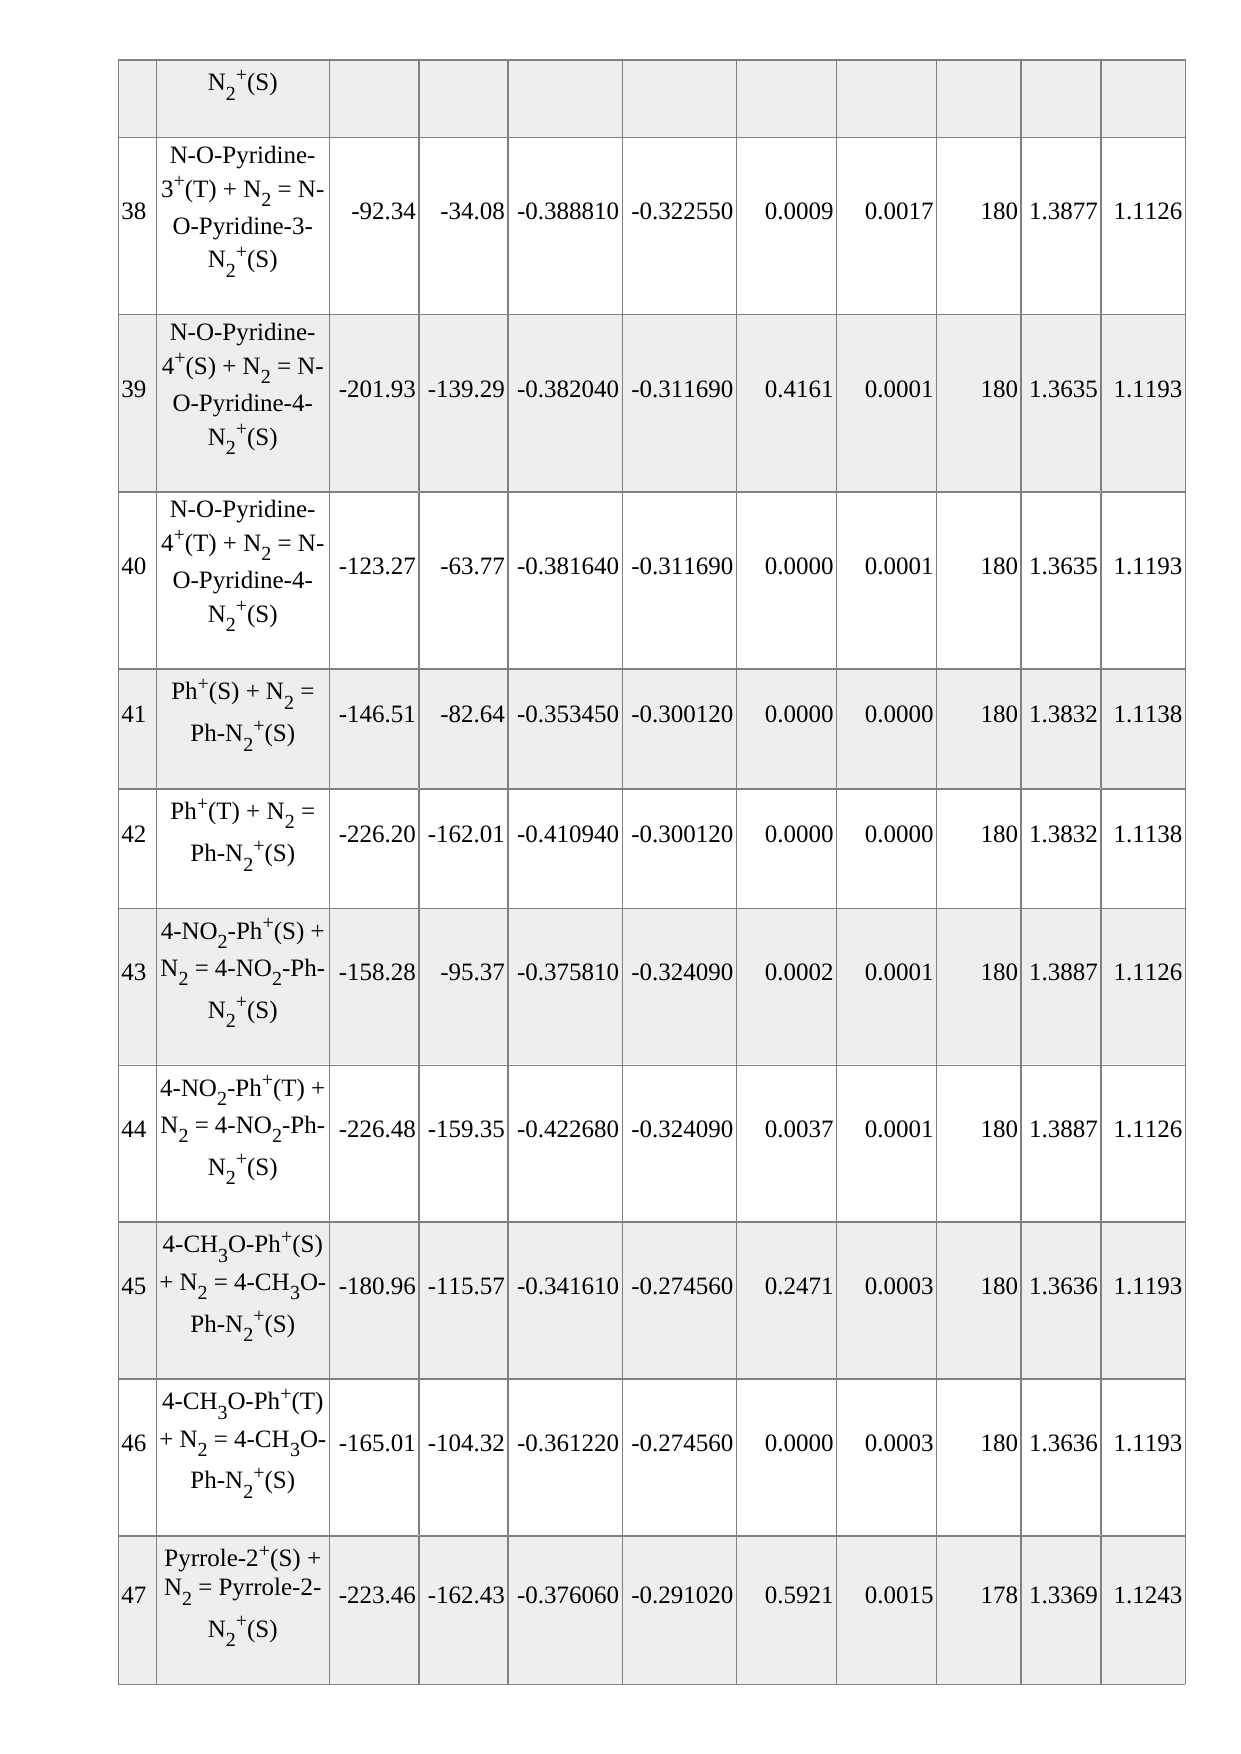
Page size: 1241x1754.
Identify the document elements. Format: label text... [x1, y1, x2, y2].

table_cell 0.0001 [837, 493, 936, 668]
table_cell -0.274560 [623, 1223, 736, 1378]
table_cell 4-CH3O-Ph+(T) + N2 = 4-CH3O-Ph-N2+(S) [157, 1380, 329, 1535]
table_cell -0.361220 [509, 1380, 622, 1535]
table_cell [509, 61, 622, 137]
table_cell -226.20 [330, 790, 418, 908]
table_cell -159.35 [420, 1066, 507, 1221]
table_cell [1022, 61, 1100, 137]
table_cell -0.375810 [509, 909, 622, 1064]
table_cell 42 [119, 790, 156, 908]
table_cell 0.0003 [837, 1380, 936, 1535]
table_cell -0.324090 [623, 1066, 736, 1221]
table_cell -162.01 [420, 790, 507, 908]
table_cell 0.0001 [837, 1066, 936, 1221]
table_cell 180 [937, 1223, 1020, 1378]
table_cell -0.311690 [623, 493, 736, 668]
table_cell 0.0000 [737, 790, 836, 908]
table_cell 1.1243 [1102, 1537, 1185, 1684]
table_cell 1.3877 [1022, 138, 1100, 314]
table_cell 1.1193 [1102, 315, 1185, 491]
table_cell 0.0003 [837, 1223, 936, 1378]
table_cell 0.0000 [837, 670, 936, 788]
table_cell Ph+(S) + N2 = Ph-N2+(S) [157, 670, 329, 788]
table_cell 47 [119, 1537, 156, 1684]
table_cell 0.0000 [837, 790, 936, 908]
table_cell 180 [937, 790, 1020, 908]
table_cell 0.0001 [837, 909, 936, 1064]
table_cell 0.0017 [837, 138, 936, 314]
table_cell 1.3887 [1022, 1066, 1100, 1221]
table_cell 0.0015 [837, 1537, 936, 1684]
table_cell 1.1193 [1102, 493, 1185, 668]
table_cell 38 [119, 138, 156, 314]
table_cell -165.01 [330, 1380, 418, 1535]
table_cell -123.27 [330, 493, 418, 668]
table_cell [420, 61, 507, 137]
table_cell 0.4161 [737, 315, 836, 491]
table_cell -0.324090 [623, 909, 736, 1064]
table_cell -223.46 [330, 1537, 418, 1684]
table_cell -95.37 [420, 909, 507, 1064]
table_cell 0.0002 [737, 909, 836, 1064]
table_cell -180.96 [330, 1223, 418, 1378]
table_cell -104.32 [420, 1380, 507, 1535]
table_cell 0.2471 [737, 1223, 836, 1378]
table_cell -82.64 [420, 670, 507, 788]
table_cell 1.3636 [1022, 1380, 1100, 1535]
table_cell [119, 61, 156, 137]
table_cell -201.93 [330, 315, 418, 491]
table_cell 40 [119, 493, 156, 668]
table_cell -0.410940 [509, 790, 622, 908]
table_cell -0.322550 [623, 138, 736, 314]
table_cell -226.48 [330, 1066, 418, 1221]
table_cell 180 [937, 670, 1020, 788]
table_cell Pyrrole-2+(S) + N2 = Pyrrole-2-N2+(S) [157, 1537, 329, 1684]
table_cell 46 [119, 1380, 156, 1535]
table_cell 0.0000 [737, 1380, 836, 1535]
table_cell 4-NO2-Ph+(T) + N2 = 4-NO2-Ph-N2+(S) [157, 1066, 329, 1221]
table_cell -139.29 [420, 315, 507, 491]
table_cell 1.3369 [1022, 1537, 1100, 1684]
table_cell 180 [937, 1380, 1020, 1535]
table_cell -0.376060 [509, 1537, 622, 1684]
table_cell N-O-Pyridine-3+(T) + N2 = N-O-Pyridine-3-N2+(S) [157, 138, 329, 314]
table_cell 180 [937, 909, 1020, 1064]
table_cell -92.34 [330, 138, 418, 314]
table_cell -146.51 [330, 670, 418, 788]
table_cell -158.28 [330, 909, 418, 1064]
table_cell 0.0000 [737, 670, 836, 788]
table_cell 43 [119, 909, 156, 1064]
table_cell 180 [937, 138, 1020, 314]
table_cell 1.1126 [1102, 1066, 1185, 1221]
table_cell [1102, 61, 1185, 137]
table_cell 1.3635 [1022, 493, 1100, 668]
table_cell -0.422680 [509, 1066, 622, 1221]
table_cell 1.3832 [1022, 790, 1100, 908]
table_cell [330, 61, 418, 137]
table_cell N-O-Pyridine-4+(S) + N2 = N-O-Pyridine-4-N2+(S) [157, 315, 329, 491]
table_cell -0.300120 [623, 670, 736, 788]
table_cell -0.353450 [509, 670, 622, 788]
table_cell [837, 61, 936, 137]
table_cell 180 [937, 315, 1020, 491]
table_cell 4-NO2-Ph+(S) + N2 = 4-NO2-Ph-N2+(S) [157, 909, 329, 1064]
table_cell 45 [119, 1223, 156, 1378]
table_cell 1.3636 [1022, 1223, 1100, 1378]
table_cell 178 [937, 1537, 1020, 1684]
table_cell 1.1126 [1102, 138, 1185, 314]
table_cell 4-CH3O-Ph+(S) + N2 = 4-CH3O-Ph-N2+(S) [157, 1223, 329, 1378]
table_cell -0.382040 [509, 315, 622, 491]
table_cell 1.3635 [1022, 315, 1100, 491]
table_cell 39 [119, 315, 156, 491]
table_cell 1.1138 [1102, 790, 1185, 908]
table_cell -0.311690 [623, 315, 736, 491]
table_cell Ph+(T) + N2 = Ph-N2+(S) [157, 790, 329, 908]
table_cell 0.0001 [837, 315, 936, 491]
table_cell N-O-Pyridine-4+(T) + N2 = N-O-Pyridine-4-N2+(S) [157, 493, 329, 668]
table_cell 0.0009 [737, 138, 836, 314]
table_cell -0.388810 [509, 138, 622, 314]
table_cell -63.77 [420, 493, 507, 668]
table_cell 180 [937, 1066, 1020, 1221]
table_cell 1.3832 [1022, 670, 1100, 788]
table_cell 1.3887 [1022, 909, 1100, 1064]
table_cell -0.274560 [623, 1380, 736, 1535]
table_cell 44 [119, 1066, 156, 1221]
table_cell [737, 61, 836, 137]
table_cell -0.291020 [623, 1537, 736, 1684]
table_cell 41 [119, 670, 156, 788]
table_cell -0.300120 [623, 790, 736, 908]
table_cell -0.381640 [509, 493, 622, 668]
table_cell -162.43 [420, 1537, 507, 1684]
table_cell 1.1193 [1102, 1223, 1185, 1378]
table_cell 0.5921 [737, 1537, 836, 1684]
table_cell -0.341610 [509, 1223, 622, 1378]
table_cell 0.0037 [737, 1066, 836, 1221]
table_cell 180 [937, 493, 1020, 668]
table_cell -34.08 [420, 138, 507, 314]
table_cell 0.0000 [737, 493, 836, 668]
table_cell 1.1138 [1102, 670, 1185, 788]
table_cell 1.1126 [1102, 909, 1185, 1064]
table_cell -115.57 [420, 1223, 507, 1378]
table_cell [937, 61, 1020, 137]
table_cell 1.1193 [1102, 1380, 1185, 1535]
table_cell [623, 61, 736, 137]
table_cell N2+(S) [157, 61, 329, 137]
